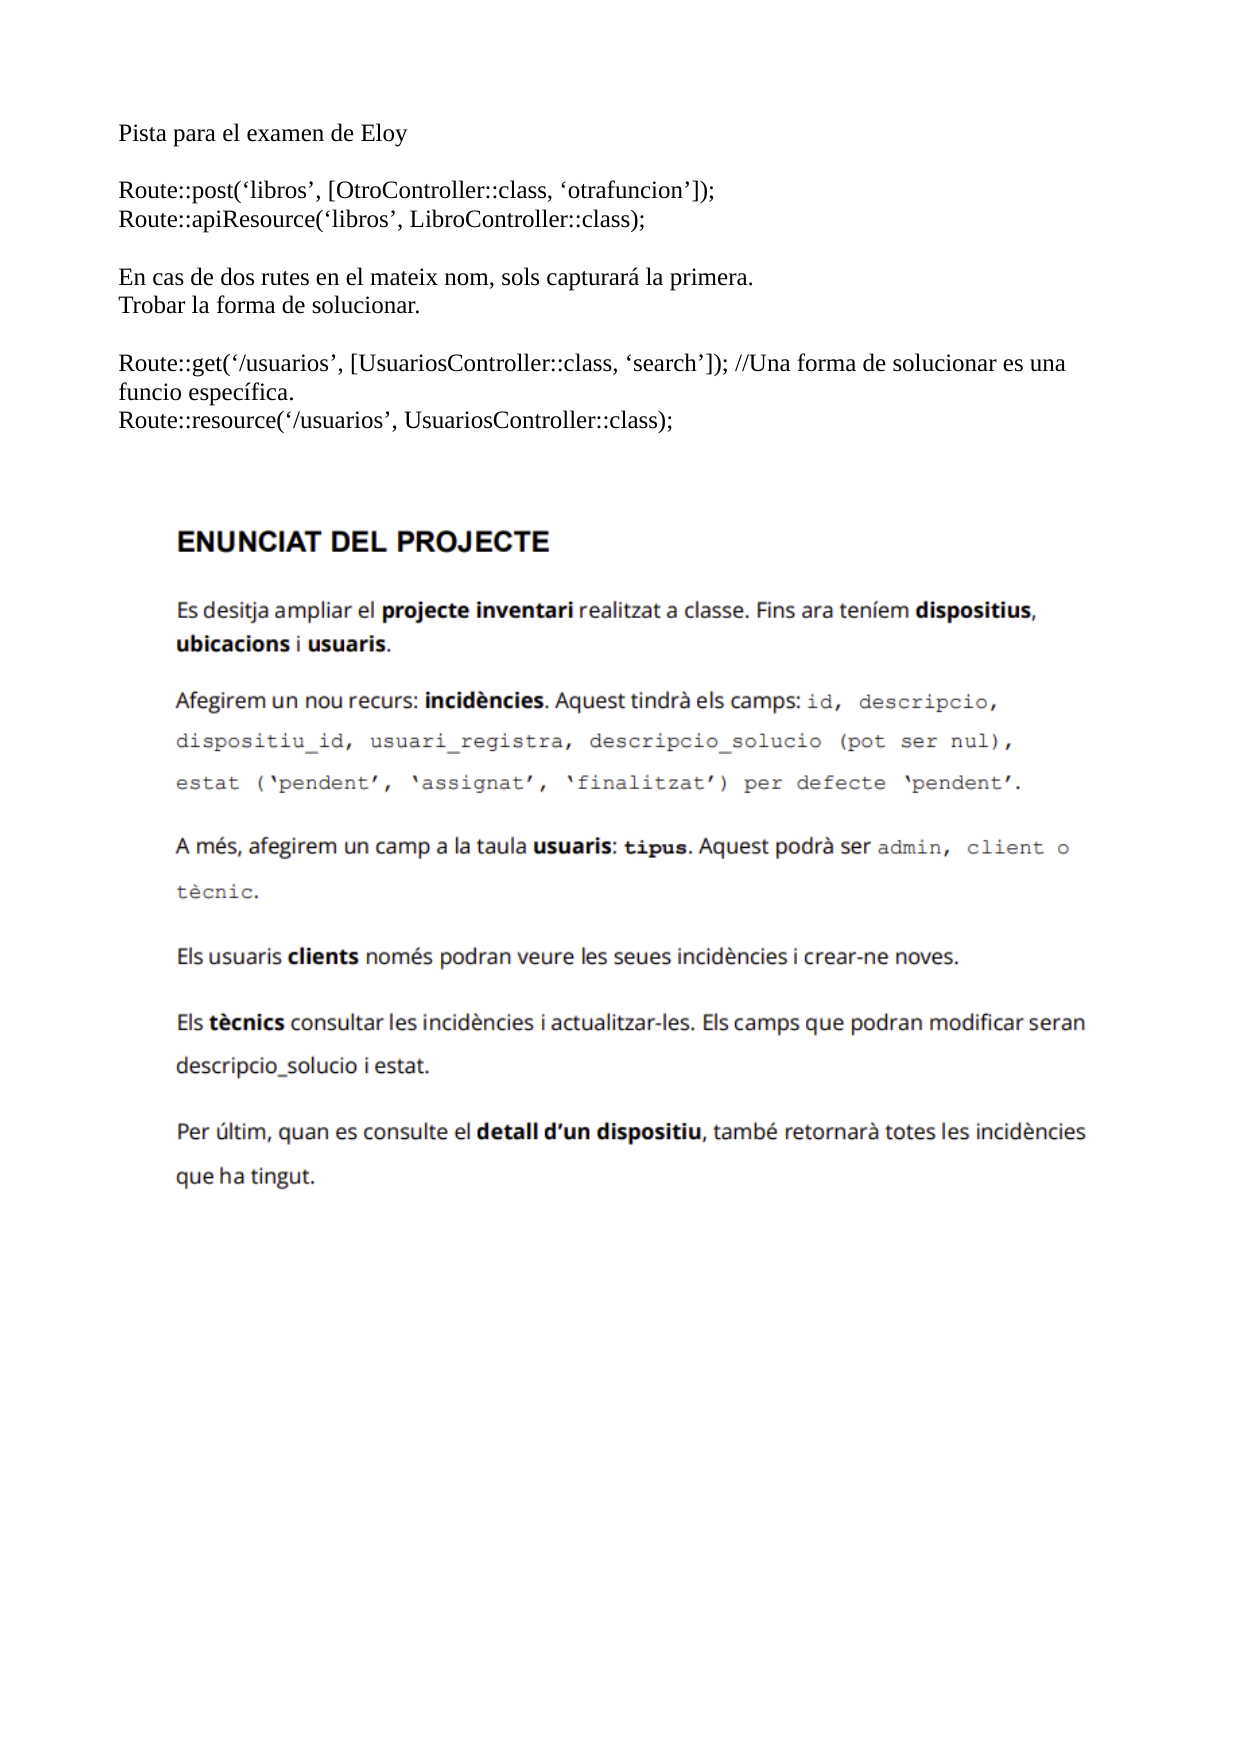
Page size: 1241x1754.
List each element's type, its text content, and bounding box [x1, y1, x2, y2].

text Route::get(‘/usuarios’, [UsuariosController::class, ‘search’]); //Una forma de solucionar es una funcio específica. Route::resource(‘/usuarios’, UsuariosController::class); [118, 348, 1122, 434]
text Pista para el examen de Eloy Route::post(‘libros’, [OtroController::class, ‘otrafuncion’]); Route::apiResource(‘libros’, LibroController::class); En cas de dos rutes en el mateix nom, sols capturará la primera. Trobar la forma de solucionar. [118, 118, 1122, 319]
picture [118, 463, 1123, 1235]
